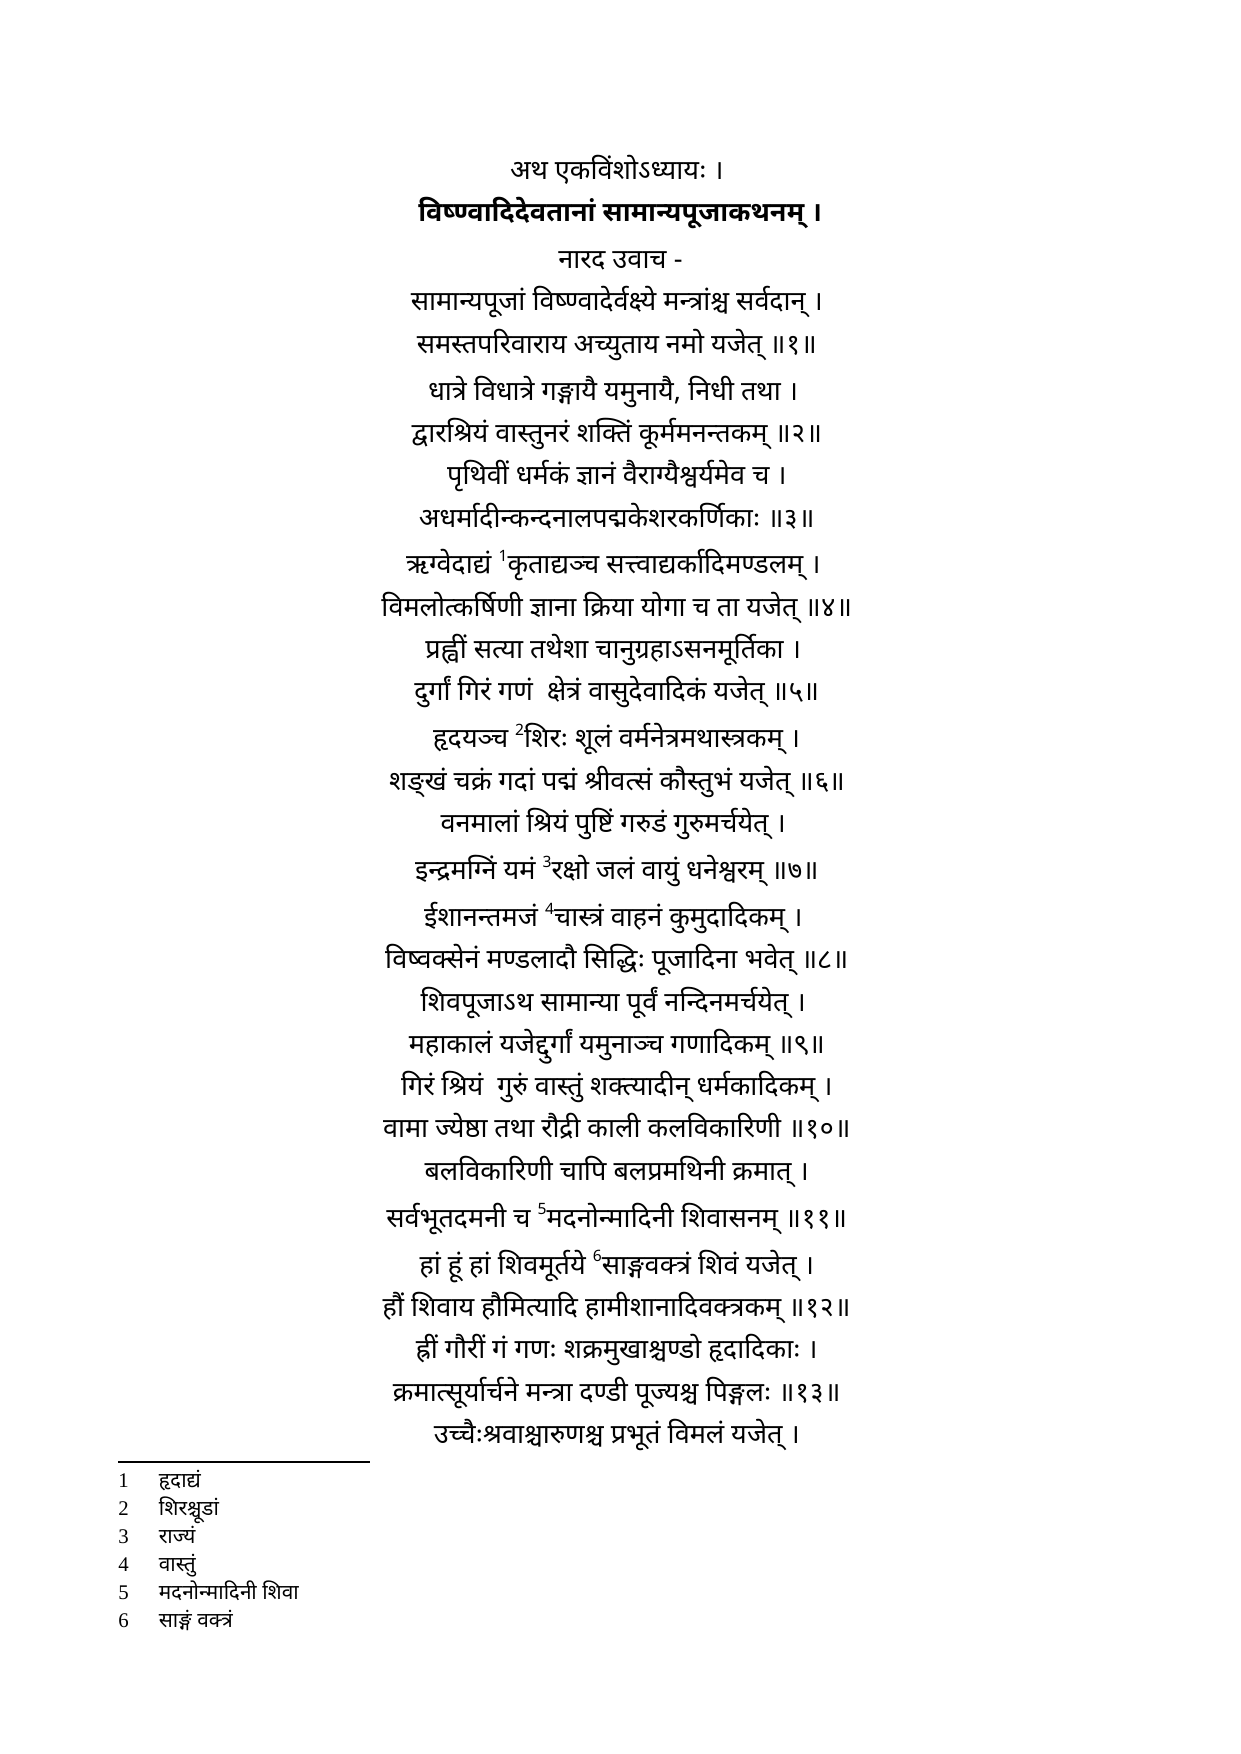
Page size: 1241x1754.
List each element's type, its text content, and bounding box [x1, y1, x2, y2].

text हृदाद्यं [118, 1468, 1122, 1496]
text धात्रे विधात्रे गङ्गायै यमुनायै, निधी तथा । द्वारश्रियं वास्तुनरं शक्तिं कूर्ममनन्तकम् ॥२॥ पृथिवीं धर्मकं ज्ञानं वैराग्यैश्वर्यमेव च । अधर्मादीन्कन्दनालपद्मकेशरकर्णिकाः ॥३॥ ऋग्वेदाद्यं कृताद्यञ्च सत्त्वाद्यर्कादिमण्डलम् । विमलोत्कर्षिणी ज्ञाना क्रिया योगा च ता यजेत् ॥४॥ प्रह्वीं सत्या तथेशा चानुग्रहाऽसनमूर्तिका । दुर्गां गिरं गणं क्षेत्रं वासुदेवादिकं यजेत् ॥५॥ हृदयञ्च शिरः शूलं वर्मनेत्रमथास्त्रकम् । शङ्खं चक्रं गदां पद्मं श्रीवत्सं कौस्तुभं यजेत् ॥६॥ वनमालां श्रियं पुष्टिं गरुडं गुरुमर्चयेत् । इन्द्रमग्निं यमं रक्षो जलं वायुं धनेश्वरम् ॥७॥ ईशानन्तमजं चास्त्रं वाहनं कुमुदादिकम् । विष्वक्सेनं मण्डलादौ सिद्धिः पूजादिना भवेत् ॥८॥ शिवपूजाऽथ सामान्या पूर्वं नन्दिनमर्चयेत् । महाकालं यजेद्दुर्गां यमुनाञ्च गणादिकम् ॥९॥ गिरं श्रियं गुरुं वास्तुं शक्त्यादीन् धर्मकादिकम् । वामा ज्येष्ठा तथा रौद्री काली कलविकारिणी ॥१०॥ बलविकारिणी चापि बलप्रमथिनी क्रमात् । [118, 371, 1122, 1191]
text अथ एकविंशोऽध्यायः । [118, 155, 1122, 190]
text साङ्गं वक्त्रं [118, 1608, 1122, 1636]
text नारद उवाच - सामान्यपूजां विष्ण्वादेर्वक्ष्ये मन्त्रांश्च सर्वदान् । समस्तपरिवाराय अच्युताय नमो यजेत् ॥१॥ [118, 239, 1122, 364]
text मदनोन्मादिनी शिवा [118, 1580, 1122, 1608]
text शिरश्चूडां [118, 1496, 1122, 1524]
text विष्ण्वादिदेवतानां सामान्यपूजाकथनम् । [118, 197, 1122, 233]
text राज्यं [118, 1524, 1122, 1552]
text वास्तुं [118, 1552, 1122, 1580]
text सर्वभूतदमनी च मदनोन्मादिनी शिवासनम् ॥११॥ हां हूं हां शिवमूर्तये साङ्गवक्त्रं शिवं यजेत् । हौं शिवाय हौमित्यादि हामीशानादिवक्त्रकम् ॥१२॥ ह्रीं गौरीं गं गणः शक्रमुखाश्चण्डो हृदादिकाः । क्रमात्सूर्यार्चने मन्त्रा दण्डी पूज्यश्च पिङ्गलः ॥१३॥ उच्चैःश्रवाश्चारुणश्च प्रभूतं विमलं यजेत् । [118, 1198, 1122, 1454]
